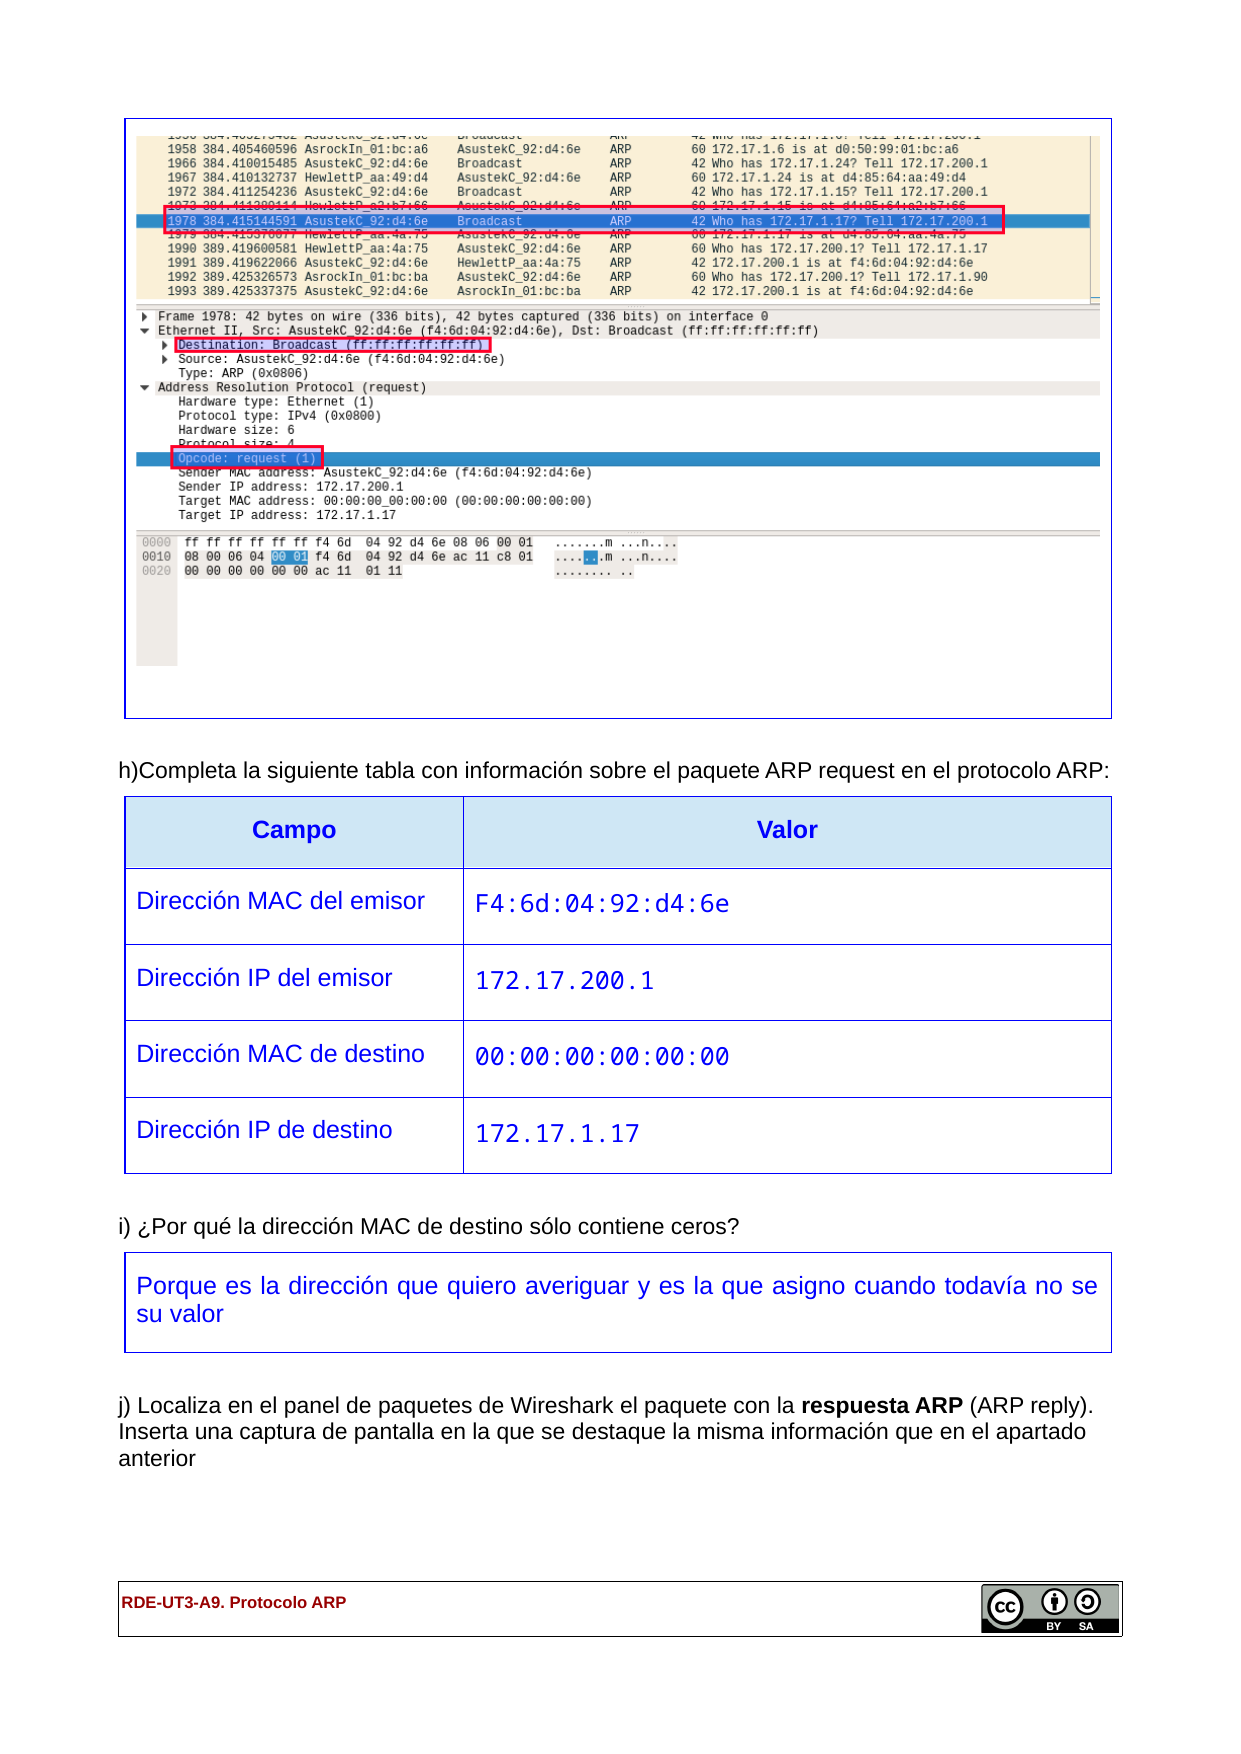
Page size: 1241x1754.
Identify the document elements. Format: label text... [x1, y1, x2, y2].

picture [981, 1584, 1119, 1633]
table_header [126, 119, 1111, 717]
text h)Completa la siguiente tabla con información sobre el paquete ARP request en el protocolo ARP: [118, 757, 1122, 784]
text i) ¿Por qué la dirección MAC de destino sólo contiene ceros? [118, 1213, 1122, 1239]
table_cell Dirección MAC del emisor [126, 869, 463, 944]
table_cell 172.17.1.17 [464, 1098, 1111, 1173]
text j) Localiza en el panel de paquetes de Wireshark el paquete con la respuesta ARP (ARP reply). Inserta una captura de pantalla en la que se destaque la misma información que en el apartado anterior [118, 1392, 1122, 1471]
table_cell 00:00:00:00:00:00 [464, 1021, 1111, 1097]
table_cell F4:6d:04:92:d4:6e [464, 869, 1111, 944]
table_cell Dirección MAC de destino [126, 1021, 463, 1097]
table_cell 172.17.200.1 [464, 945, 1111, 1020]
table_cell Dirección IP de destino [126, 1098, 463, 1173]
table_header Valor [464, 797, 1111, 867]
table_cell Dirección IP del emisor [126, 945, 463, 1020]
table_header Campo [126, 797, 463, 867]
picture [136, 136, 1100, 666]
table_header Porque es la dirección que quiero averiguar y es la que asigno cuando todavía no se su valor [126, 1253, 1111, 1352]
